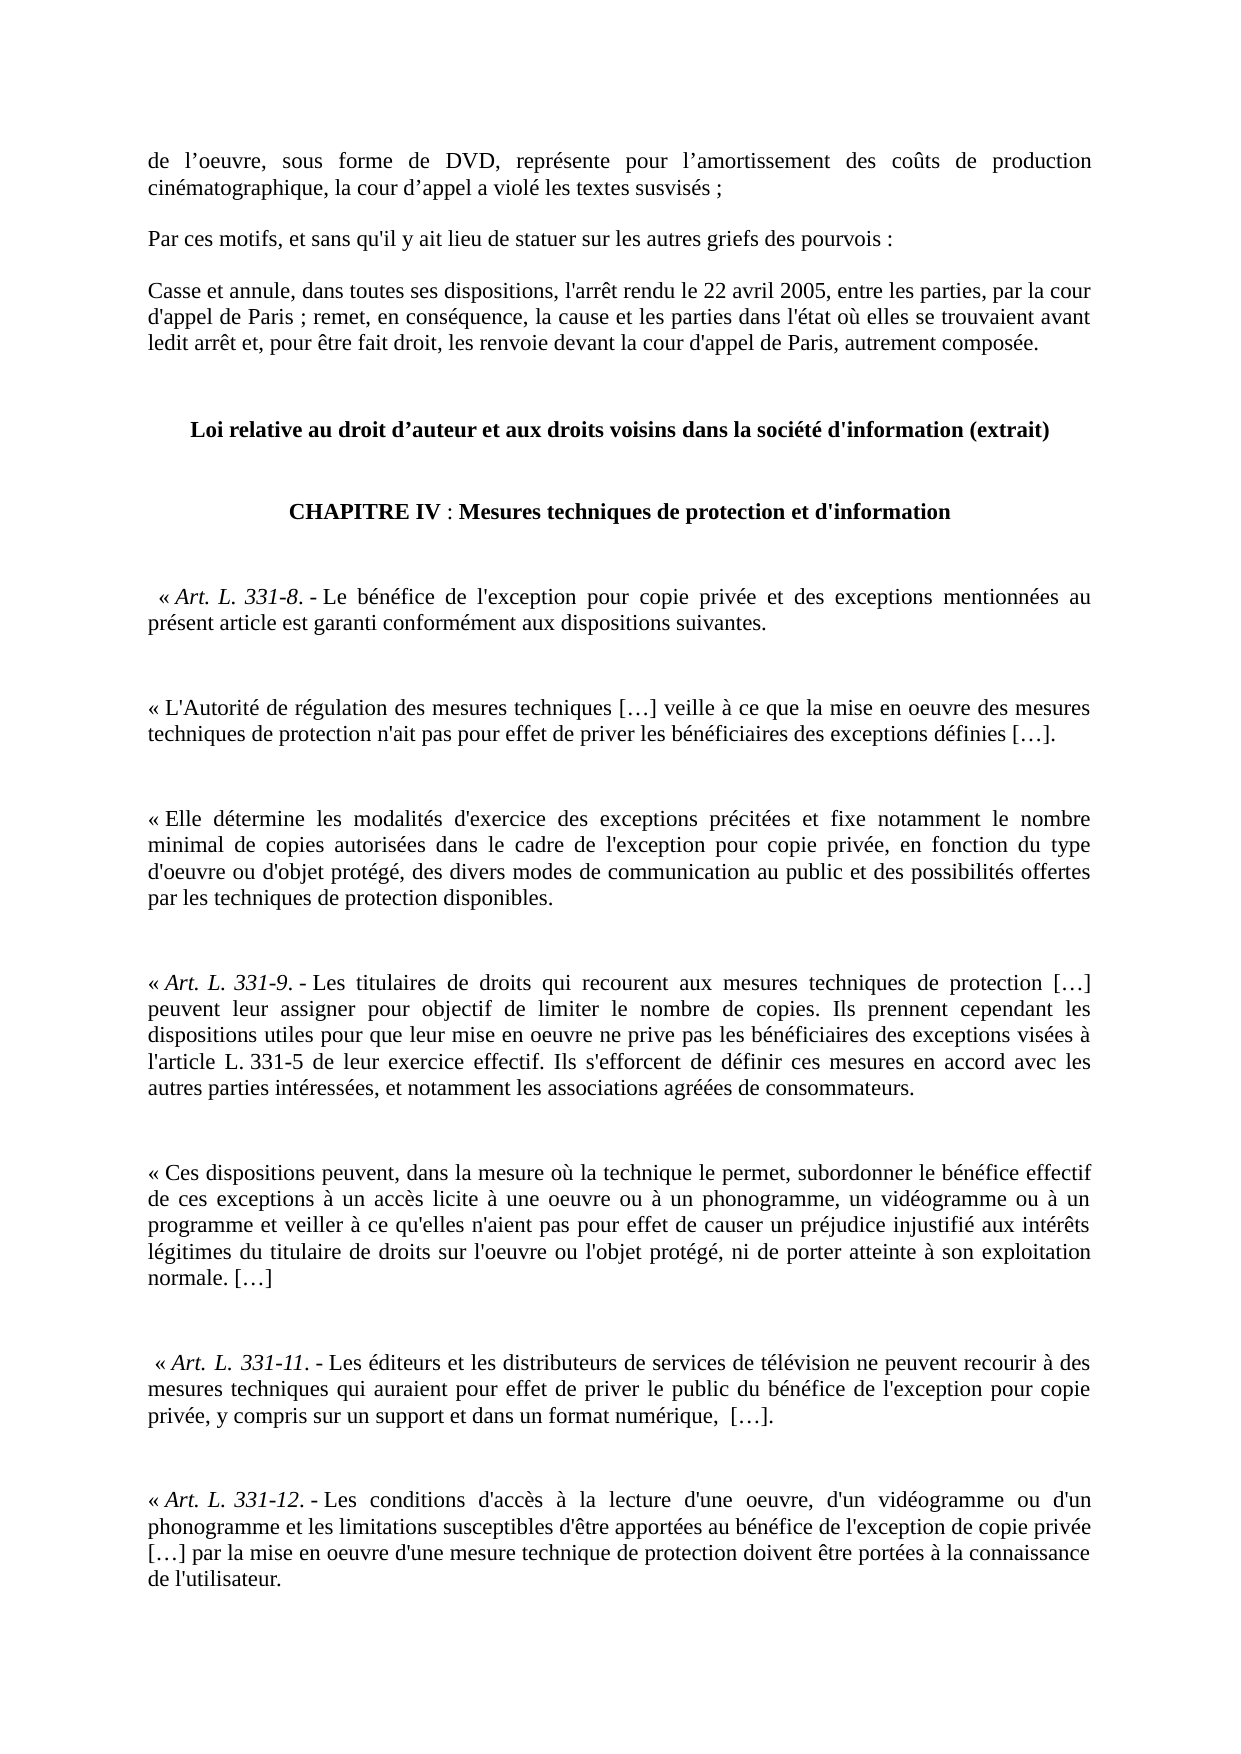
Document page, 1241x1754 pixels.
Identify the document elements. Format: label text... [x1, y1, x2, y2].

text Casse et annule, dans toutes ses dispositions, l'arrêt rendu le 22 avril 2005, entre les parties, par la cour d'appel de Paris ; remet, en conséquence, la cause et les parties dans l'état où elles se trouvaient avant ledit arrêt et, pour être fait droit, les renvoie devant la cour d'appel de Paris, autrement composée. [148, 277, 1092, 356]
text Loi relative au droit d’auteur et aux droits voisins dans la société d'information (extrait) [148, 416, 1092, 443]
text « L'Autorité de régulation des mesures techniques […] veille à ce que la mise en oeuvre des mesures techniques de protection n'ait pas pour effet de priver les bénéficiaires des exceptions définies […]. [148, 694, 1092, 747]
text « Ces dispositions peuvent, dans la mesure où la technique le permet, subordonner le bénéfice effectif de ces exceptions à un accès licite à une oeuvre ou à un phonogramme, un vidéogramme ou à un programme et veiller à ce qu'elles n'aient pas pour effet de causer un préjudice injustifié aux intérêts légitimes du titulaire de droits sur l'oeuvre ou l'objet protégé, ni de porter atteinte à son exploitation normale. […] [148, 1159, 1092, 1291]
text « Art. L. 331-12. - Les conditions d'accès à la lecture d'une oeuvre, d'un vidéogramme ou d'un phonogramme et les limitations susceptibles d'être apportées au bénéfice de l'exception de copie privée […] par la mise en oeuvre d'une mesure technique de protection doivent être portées à la connaissance de l'utilisateur. [148, 1486, 1092, 1592]
text de l’oeuvre, sous forme de DVD, représente pour l’amortissement des coûts de production cinématographique, la cour d’appel a violé les textes susvisés ; [148, 148, 1092, 200]
text CHAPITRE IV : Mesures techniques de protection et d'information [148, 498, 1092, 524]
text Par ces motifs, et sans qu'il y ait lieu de statuer sur les autres griefs des pourvois : [148, 225, 1092, 252]
text « Art. L. 331-9. - Les titulaires de droits qui recourent aux mesures techniques de protection […] peuvent leur assigner pour objectif de limiter le nombre de copies. Ils prennent cependant les dispositions utiles pour que leur mise en oeuvre ne prive pas les bénéficiaires des exceptions visées à l'article L. 331-5 de leur exercice effectif. Ils s'efforcent de définir ces mesures en accord avec les autres parties intéressées, et notamment les associations agréées de consommateurs. [148, 969, 1092, 1101]
text « Art. L. 331-8. - Le bénéfice de l'exception pour copie privée et des exceptions mentionnées au présent article est garanti conformément aux dispositions suivantes. [148, 583, 1092, 636]
text « Art. L. 331-11. - Les éditeurs et les distributeurs de services de télévision ne peuvent recourir à des mesures techniques qui auraient pour effet de priver le public du bénéfice de l'exception pour copie privée, y compris sur un support et dans un format numérique, […]. [148, 1349, 1092, 1428]
text « Elle détermine les modalités d'exercice des exceptions précitées et fixe notamment le nombre minimal de copies autorisées dans le cadre de l'exception pour copie privée, en fonction du type d'oeuvre ou d'objet protégé, des divers modes de communication au public et des possibilités offertes par les techniques de protection disponibles. [148, 805, 1092, 910]
